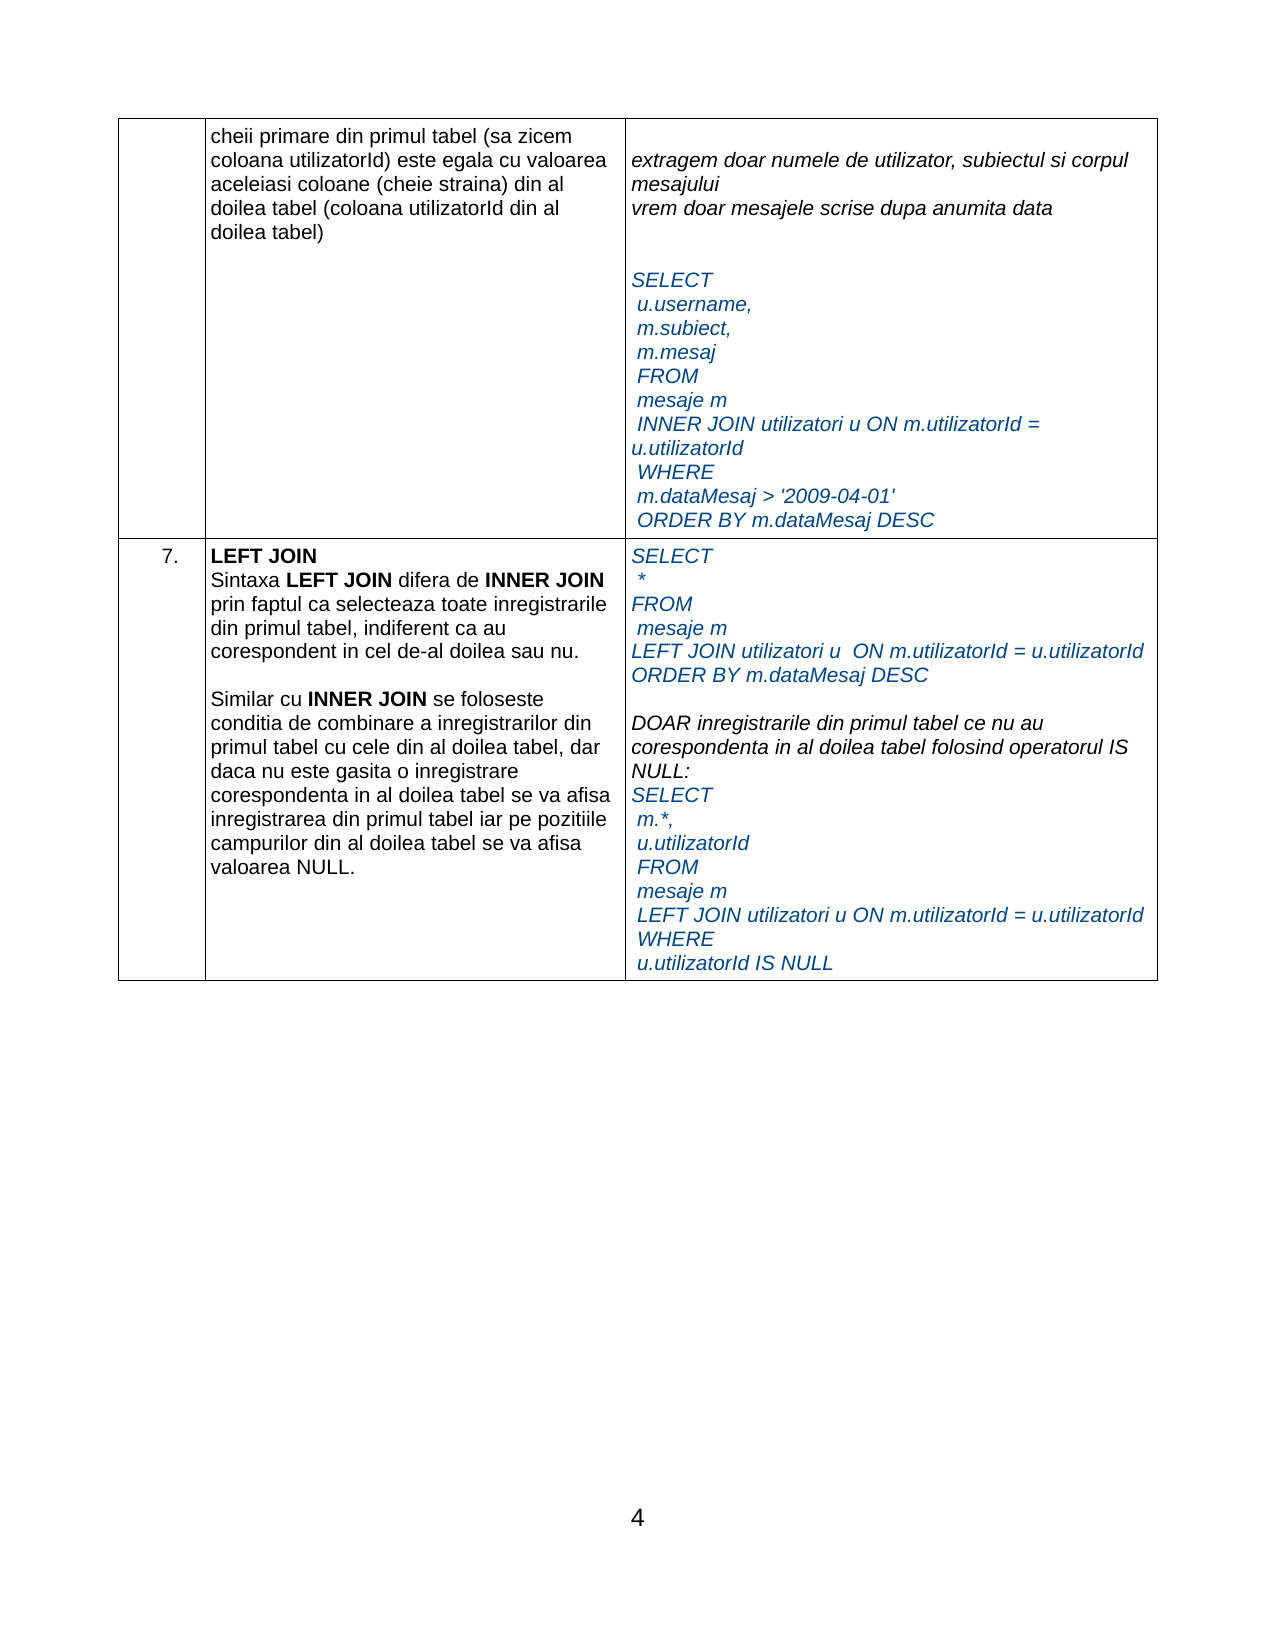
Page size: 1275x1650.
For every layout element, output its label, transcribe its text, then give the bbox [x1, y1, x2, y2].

table_cell extragem doar numele de utilizator, subiectul si corpul mesajului vrem doar mesajele scrise dupa anumita data SELECT u.username, m.subiect, m.mesaj FROM mesaje m INNER JOIN utilizatori u ON m.utilizatorId = u.utilizatorId WHERE m.dataMesaj > '2009-04-01' ORDER BY m.dataMesaj DESC [626, 119, 1157, 538]
table_cell LEFT JOIN Sintaxa LEFT JOIN difera de INNER JOIN prin faptul ca selecteaza toate inregistrarile din primul tabel, indiferent ca au corespondent in cel de-al doilea sau nu. Similar cu INNER JOIN se foloseste conditia de combinare a inregistrarilor din primul tabel cu cele din al doilea tabel, dar daca nu este gasita o inregistrare corespondenta in al doilea tabel se va afisa inregistrarea din primul tabel iar pe pozitiile campurilor din al doilea tabel se va afisa valoarea NULL. [206, 539, 625, 980]
table_cell cheii primare din primul tabel (sa zicem coloana utilizatorId) este egala cu valoarea aceleiasi coloane (cheie straina) din al doilea tabel (coloana utilizatorId din al doilea tabel) [206, 119, 625, 538]
table_cell [119, 119, 205, 538]
table_cell SELECT * FROM mesaje m LEFT JOIN utilizatori u ON m.utilizatorId = u.utilizatorId ORDER BY m.dataMesaj DESC DOAR inregistrarile din primul tabel ce nu au corespondenta in al doilea tabel folosind operatorul IS NULL: SELECT m.*, u.utilizatorId FROM mesaje m LEFT JOIN utilizatori u ON m.utilizatorId = u.utilizatorId WHERE u.utilizatorId IS NULL [626, 539, 1157, 980]
table_cell [119, 539, 205, 980]
